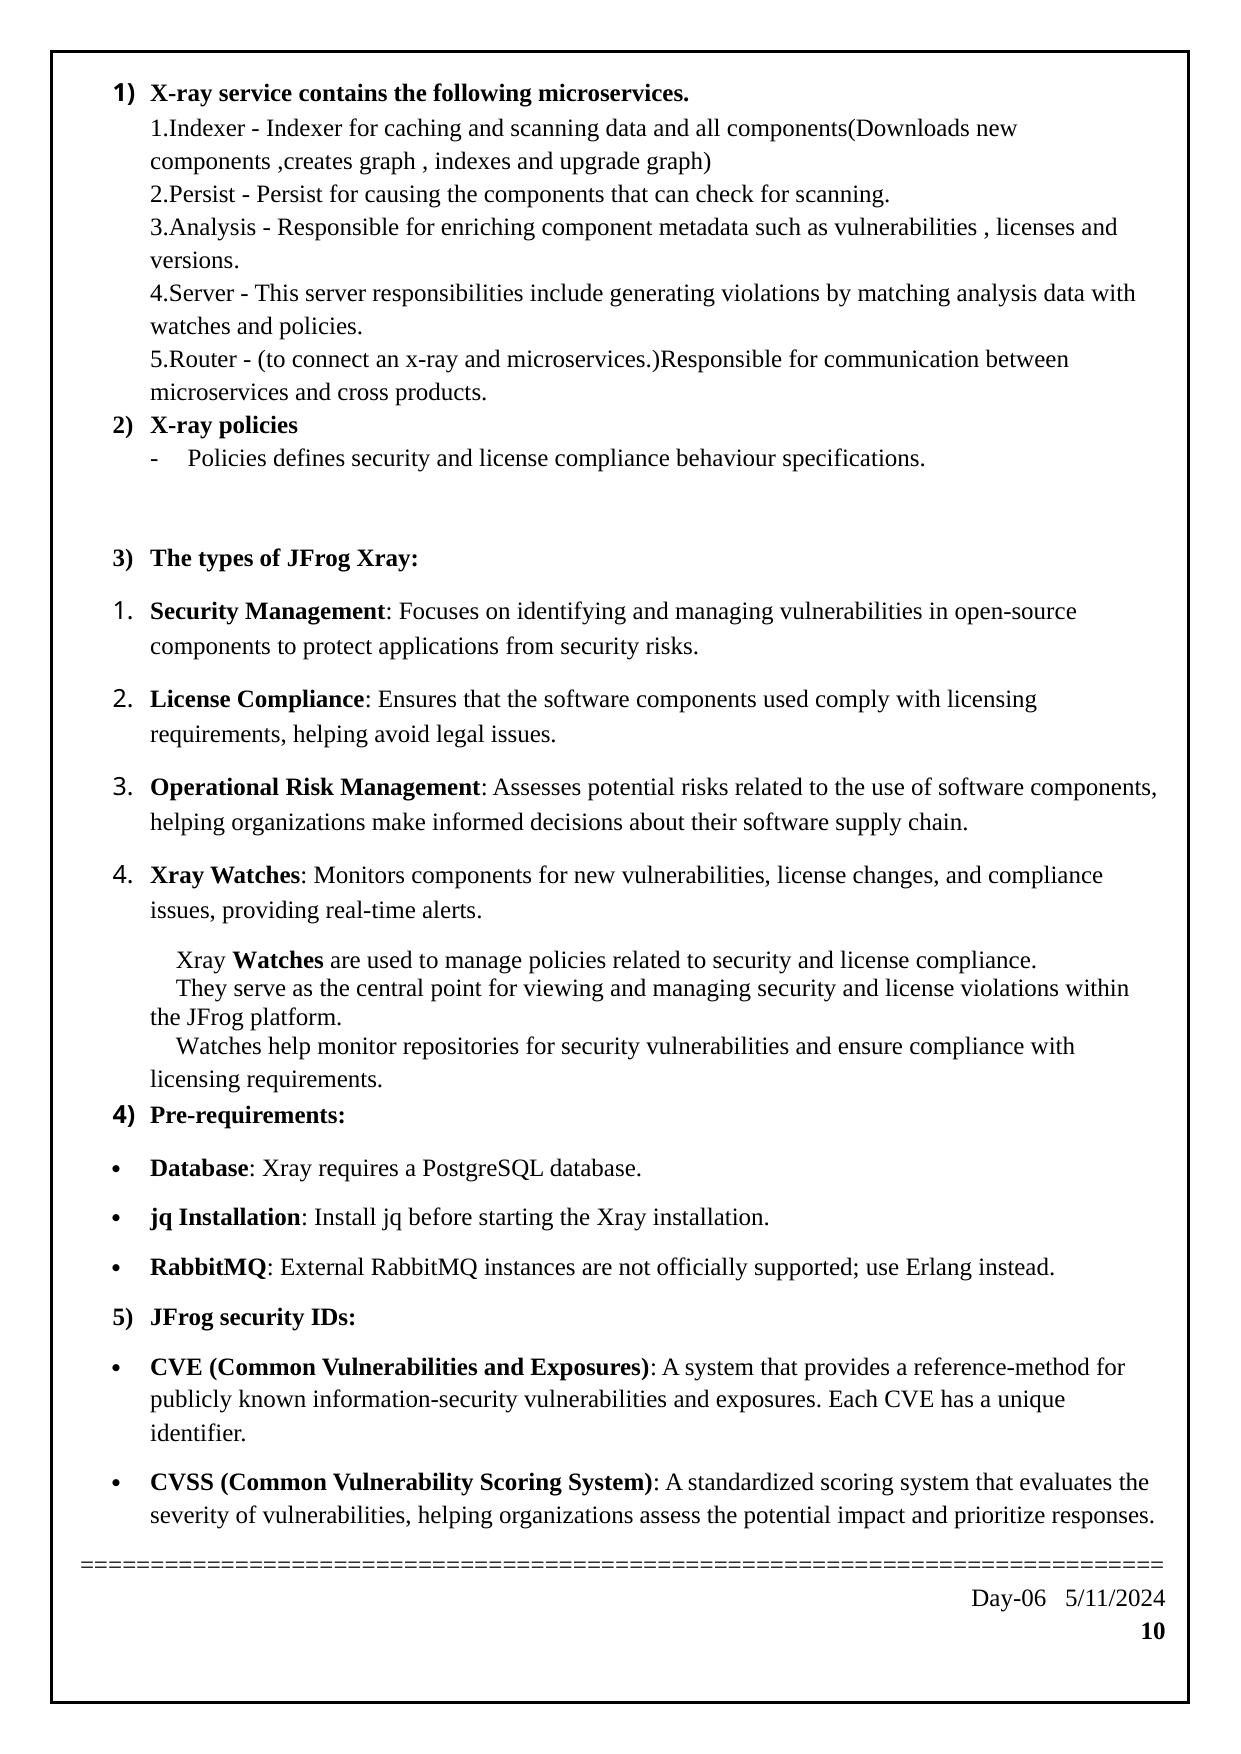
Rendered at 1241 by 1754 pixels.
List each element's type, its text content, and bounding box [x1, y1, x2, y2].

list jq Installation: Install jq before starting the Xray installation. [112, 1202, 1165, 1231]
list  Xray Watches are used to manage policies related to security and license compliance. [150, 945, 1165, 973]
list  Watches help monitor repositories for security vulnerabilities and ensure compliance with licensing requirements. [150, 1031, 1165, 1093]
list Database: Xray requires a PostgreSQL database. [112, 1153, 1165, 1182]
list RabbitMQ: External RabbitMQ instances are not officially supported; use Erlang instead. [112, 1252, 1165, 1281]
list X-ray service contains the following microservices. 1.Indexer - Indexer for caching and scanning data and all components(Downloads new components ,creates graph , indexes and upgrade graph) 2.Persist - Persist for causing the components that can check for scanning. 3.Analysis - Responsible for enriching component metadata such as vulnerabilities , licenses and versions. 4.Server - This server responsibilities include generating violations by matching analysis data with watches and policies. 5.Router - (to connect an x-ray and microservices.)Responsible for communication between microservices and cross products. [112, 75, 1165, 406]
list JFrog security IDs: [112, 1302, 1165, 1331]
list CVSS (Common Vulnerability Scoring System): A standardized scoring system that evaluates the severity of vulnerabilities, helping organizations assess the potential impact and prioritize responses. [112, 1467, 1165, 1529]
text =============================================================================Day-06 5/11/2024 [75, 1550, 1165, 1612]
list Xray Watches: Monitors components for new vulnerabilities, license changes, and compliance issues, providing real-time alerts. [112, 857, 1165, 924]
list CVE (Common Vulnerabilities and Exposures): A system that provides a reference-method for publicly known information-security vulnerabilities and exposures. Each CVE has a unique identifier. [112, 1352, 1165, 1446]
list X-ray policies [112, 411, 1165, 439]
list Policies defines security and license compliance behaviour specifications. [150, 443, 1165, 472]
list  They serve as the central point for viewing and managing security and license violations within the JFrog platform. [150, 973, 1165, 1031]
list Pre-requirements: [112, 1097, 1165, 1131]
list The types of JFrog Xray: [112, 543, 1165, 572]
list Security Management: Focuses on identifying and managing vulnerabilities in open-source components to protect applications from security risks. [112, 593, 1165, 660]
list Operational Risk Management: Assesses potential risks related to the use of software components, helping organizations make informed decisions about their software supply chain. [112, 769, 1165, 836]
list License Compliance: Ensures that the software components used comply with licensing requirements, helping avoid legal issues. [112, 681, 1165, 748]
